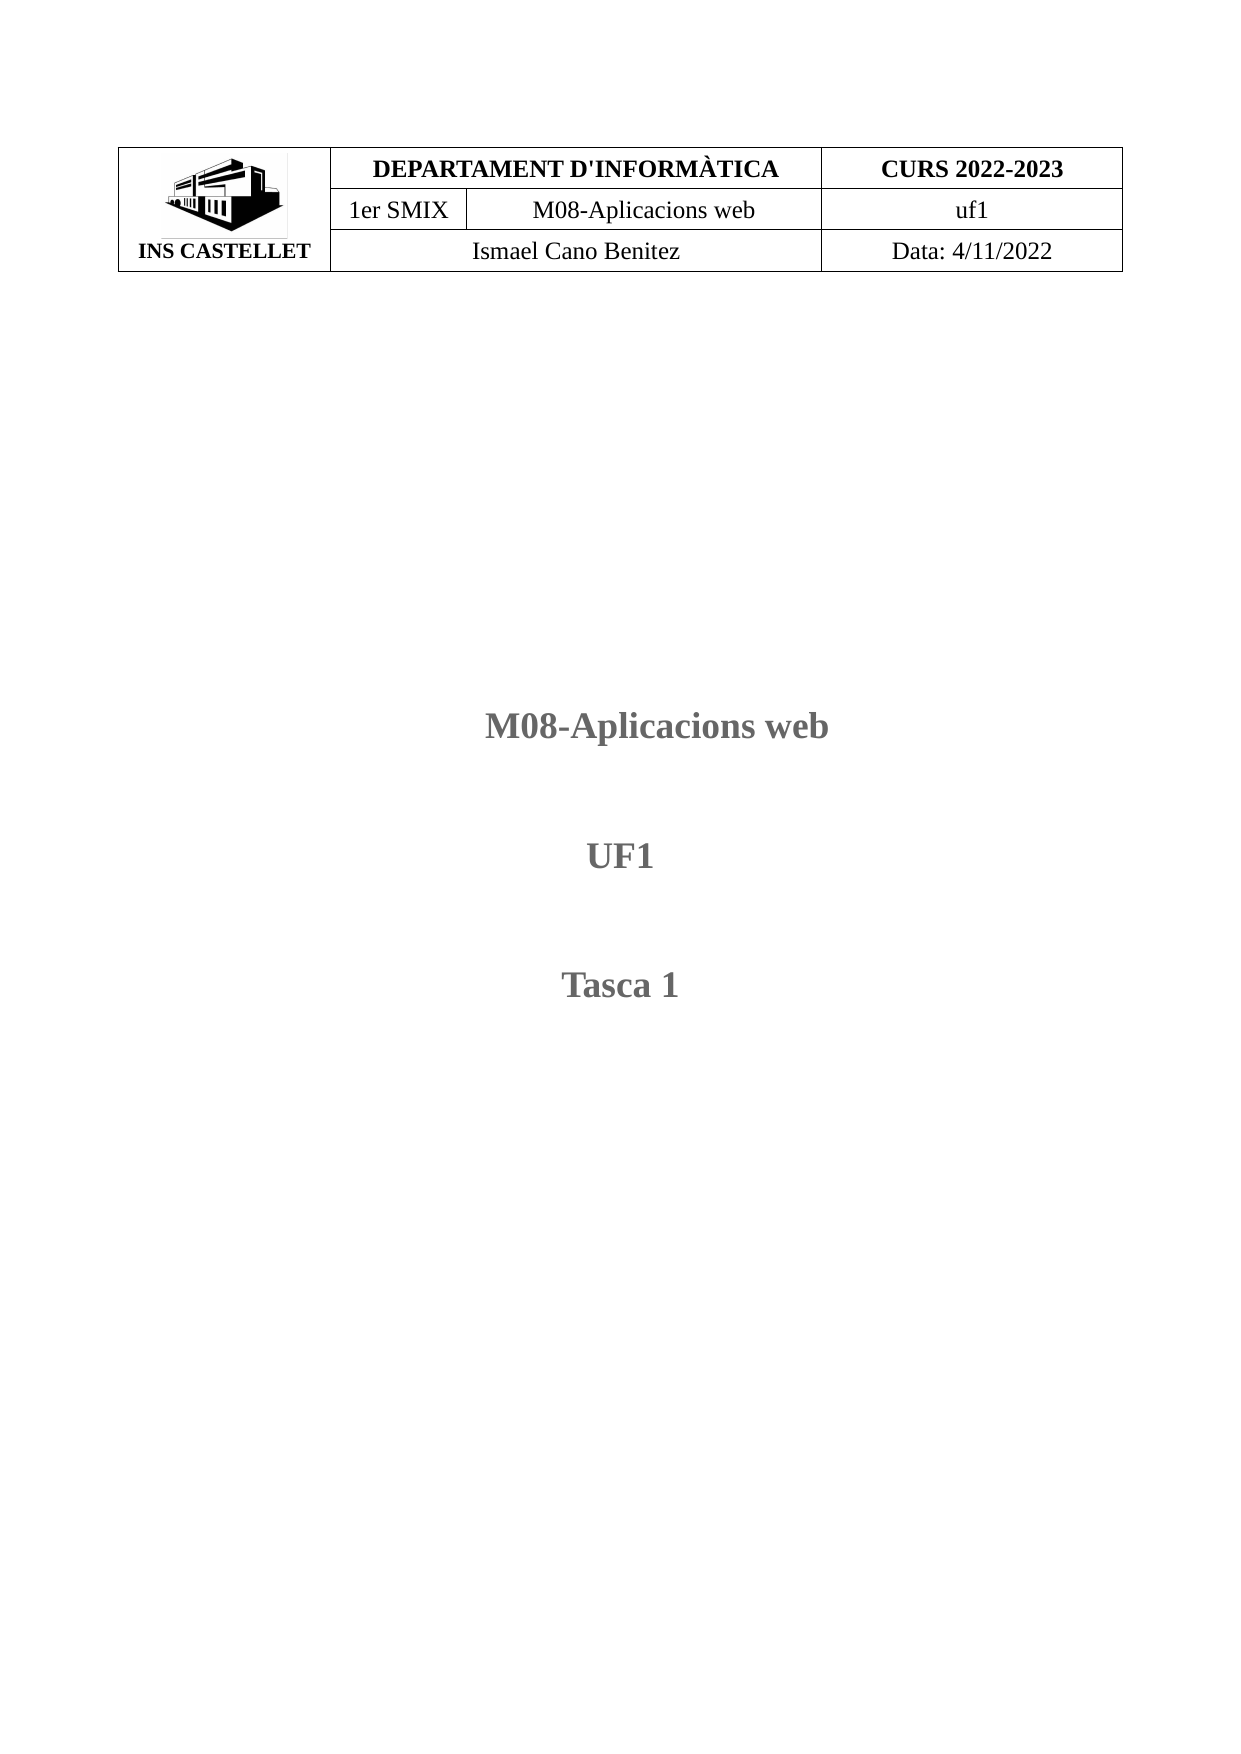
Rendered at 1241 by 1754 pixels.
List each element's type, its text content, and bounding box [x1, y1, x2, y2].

picture [161, 153, 288, 239]
text UF1 [118, 833, 1122, 876]
text Tasca 1 [118, 962, 1122, 1006]
text M08-Aplicacions web [118, 704, 1122, 747]
